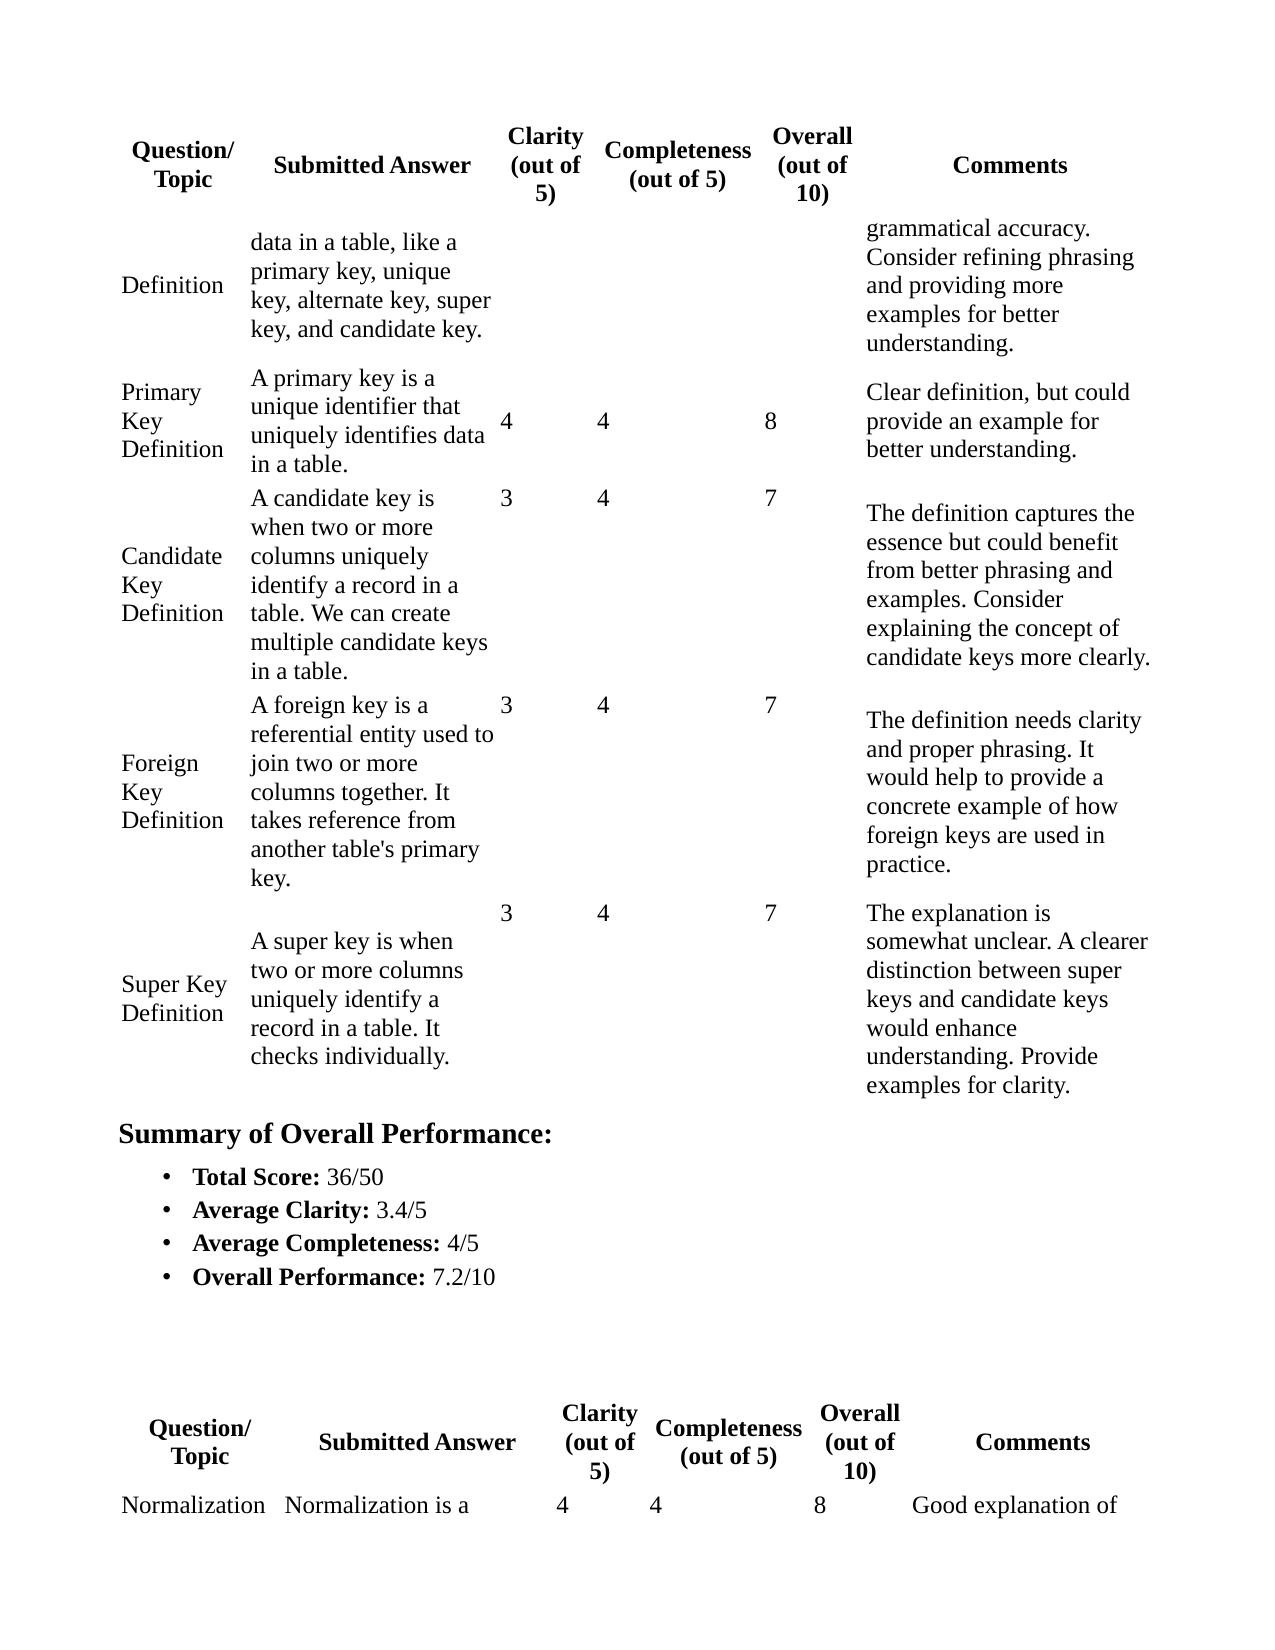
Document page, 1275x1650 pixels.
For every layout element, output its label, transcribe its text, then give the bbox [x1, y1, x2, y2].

table_cell Candidate Key Definition [118, 481, 247, 688]
table_header Clarity (out of 5) [553, 1395, 646, 1487]
table_cell Super Key Definition [118, 895, 247, 1102]
table_cell 8 [811, 1488, 909, 1522]
table_cell [761, 210, 863, 360]
table_header Overall (out of 10) [761, 118, 863, 210]
table_cell The definition needs clarity and proper phrasing. It would help to provide a concrete example of how foreign keys are used in practice. [863, 688, 1157, 895]
table_cell Definition [118, 210, 247, 360]
table_cell The explanation is somewhat unclear. A clearer distinction between super keys and candidate keys would enhance understanding. Provide examples for clarity. [863, 895, 1157, 1102]
table_cell [497, 210, 594, 360]
table_header Completeness (out of 5) [594, 118, 761, 210]
table_cell 3 [497, 481, 594, 688]
table_cell Normalization [118, 1488, 281, 1522]
table_cell A candidate key is when two or more columns uniquely identify a record in a table. We can create multiple candidate keys in a table. [248, 481, 497, 688]
table_cell 4 [553, 1488, 646, 1522]
table_cell 3 [497, 688, 594, 895]
list Average Clarity: 3.4/5 [162, 1196, 1157, 1224]
table_cell 7 [761, 481, 863, 688]
table_cell 4 [646, 1488, 811, 1522]
table_cell A primary key is a unique identifier that uniquely identifies data in a table. [248, 360, 497, 481]
table_cell Normalization is a [281, 1488, 553, 1522]
table_cell Good explanation of [909, 1488, 1157, 1522]
table_header Question/Topic [118, 118, 247, 210]
table_header Submitted Answer [281, 1395, 553, 1487]
table_cell Foreign Key Definition [118, 688, 247, 895]
table_cell 4 [594, 481, 761, 688]
table_cell 4 [594, 688, 761, 895]
list Average Completeness: 4/5 [162, 1228, 1157, 1257]
subtitle Summary of Overall Performance: [118, 1116, 1157, 1150]
list Overall Performance: 7.2/10 [162, 1262, 1157, 1290]
table_header Overall (out of 10) [811, 1395, 909, 1487]
table_cell 4 [497, 360, 594, 481]
table_header Completeness (out of 5) [646, 1395, 811, 1487]
table_cell 3 [497, 895, 594, 1102]
table_cell A foreign key is a referential entity used to join two or more columns together. It takes reference from another table's primary key. [248, 688, 497, 895]
table_cell Clear definition, but could provide an example for better understanding. [863, 360, 1157, 481]
table_header Question/Topic [118, 1395, 281, 1487]
table_cell Primary Key Definition [118, 360, 247, 481]
list Total Score: 36/50 [162, 1162, 1157, 1191]
table_cell 8 [761, 360, 863, 481]
table_cell The definition captures the essence but could benefit from better phrasing and examples. Consider explaining the concept of candidate keys more clearly. [863, 481, 1157, 688]
table_cell 7 [761, 688, 863, 895]
table_cell data in a table, like a primary key, unique key, alternate key, super key, and candidate key. [248, 210, 497, 360]
table_cell grammatical accuracy. Consider refining phrasing and providing more examples for better understanding. [863, 210, 1157, 360]
table_header Comments [863, 118, 1157, 210]
table_cell A super key is when two or more columns uniquely identify a record in a table. It checks individually. [248, 895, 497, 1102]
table_header Submitted Answer [248, 118, 497, 210]
table_header Clarity (out of 5) [497, 118, 594, 210]
table_cell 4 [594, 360, 761, 481]
table_cell [594, 210, 761, 360]
table_cell 4 [594, 895, 761, 1102]
table_cell 7 [761, 895, 863, 1102]
table_header Comments [909, 1395, 1157, 1487]
